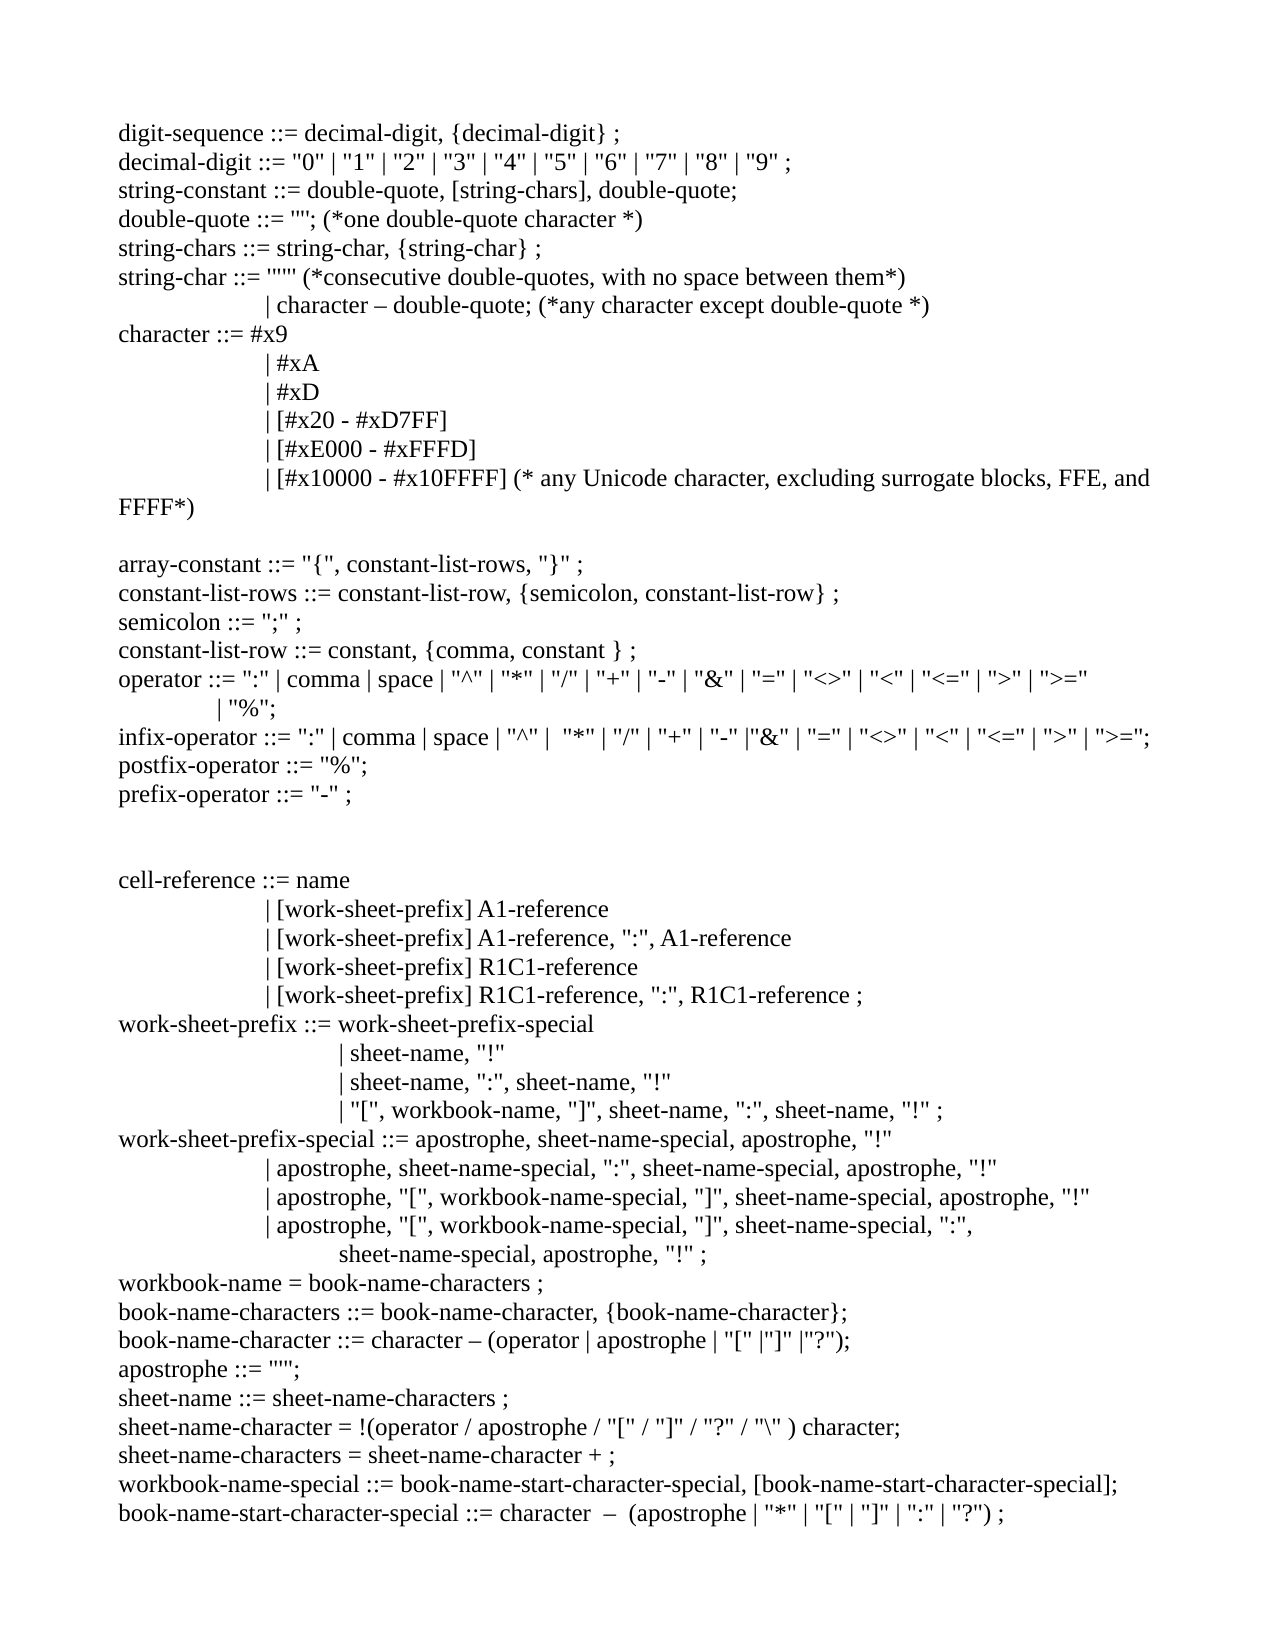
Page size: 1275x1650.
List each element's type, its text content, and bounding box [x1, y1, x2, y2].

text | character – double-quote; (*any character except double-quote *) [118, 291, 1157, 319]
text | "[", workbook-name, "]", sheet-name, ":", sheet-name, "!" ; [118, 1096, 1157, 1124]
text array-constant ::= "{", constant-list-rows, "}" ; [118, 549, 1157, 578]
text | sheet-name, "!" [118, 1038, 1157, 1067]
text constant-list-rows ::= constant-list-row, {semicolon, constant-list-row} ; [118, 578, 1157, 607]
text string-chars ::= string-char, {string-char} ; [118, 233, 1157, 262]
text workbook-name-special ::= book-name-start-character-special, [book-name-start-character-special]; [118, 1469, 1157, 1498]
text book-name-characters ::= book-name-character, {book-name-character}; [118, 1297, 1157, 1326]
text decimal-digit ::= "0" | "1" | "2" | "3" | "4" | "5" | "6" | "7" | "8" | "9" ; [118, 147, 1157, 176]
text string-constant ::= double-quote, [string-chars], double-quote; [118, 176, 1157, 204]
text cell-reference ::= name [118, 866, 1157, 894]
text infix-operator ::= ":" | comma | space | "^" | "*" | "/" | "+" | "-" |"&" | "=" | "<>" | "<" | "<=" | ">" | ">="; [118, 722, 1157, 751]
text operator ::= ":" | comma | space | "^" | "*" | "/" | "+" | "-" | "&" | "=" | "<>" | "<" | "<=" | ">" | ">=" [118, 664, 1157, 693]
text sheet-name-characters = sheet-name-character + ; [118, 1441, 1157, 1469]
text constant-list-row ::= constant, {comma, constant } ; [118, 636, 1157, 664]
text prefix-operator ::= "-" ; [118, 779, 1157, 808]
text work-sheet-prefix ::= work-sheet-prefix-special [118, 1009, 1157, 1038]
text double-quote ::= '"'; (*one double-quote character *) [118, 204, 1157, 233]
text | [work-sheet-prefix] A1-reference [118, 894, 1157, 923]
text book-name-character ::= character – (operator | apostrophe | "[" |"]" |"?"); [118, 1326, 1157, 1354]
text | [#x10000 - #x10FFFF] (* any Unicode character, excluding surrogate blocks, FFE, and FFFF*) [118, 463, 1157, 521]
text apostrophe ::= "'"; [118, 1354, 1157, 1383]
text | [work-sheet-prefix] A1-reference, ":", A1-reference [118, 923, 1157, 952]
text postfix-operator ::= "%"; [118, 751, 1157, 779]
text string-char ::= '""' (*consecutive double-quotes, with no space between them*) [118, 262, 1157, 291]
text | apostrophe, "[", workbook-name-special, "]", sheet-name-special, apostrophe, "!" [118, 1182, 1157, 1211]
text | [#x20 - #xD7FF] [118, 406, 1157, 434]
text character ::= #x9 [118, 319, 1157, 348]
text digit-sequence ::= decimal-digit, {decimal-digit} ; [118, 118, 1157, 147]
text | #xD [118, 377, 1157, 406]
text workbook-name = book-name-characters ; [118, 1268, 1157, 1297]
text | sheet-name, ":", sheet-name, "!" [118, 1067, 1157, 1096]
text semicolon ::= ";" ; [118, 607, 1157, 636]
text | apostrophe, sheet-name-special, ":", sheet-name-special, apostrophe, "!" [118, 1153, 1157, 1182]
text | "%"; [118, 693, 1157, 722]
text work-sheet-prefix-special ::= apostrophe, sheet-name-special, apostrophe, "!" [118, 1124, 1157, 1153]
text | [work-sheet-prefix] R1C1-reference, ":", R1C1-reference ; [118, 981, 1157, 1009]
text sheet-name ::= sheet-name-characters ; [118, 1383, 1157, 1412]
text sheet-name-character = !(operator / apostrophe / "[" / "]" / "?" / "\" ) character; [118, 1412, 1157, 1441]
text | #xA [118, 348, 1157, 377]
text | [work-sheet-prefix] R1C1-reference [118, 952, 1157, 981]
text | apostrophe, "[", workbook-name-special, "]", sheet-name-special, ":", sheet-name-special, apostrophe, "!" ; [118, 1211, 1157, 1268]
text | [#xE000 - #xFFFD] [118, 434, 1157, 463]
text book-name-start-character-special ::= character – (apostrophe | "*" | "[" | "]" | ":" | "?") ; [118, 1498, 1157, 1527]
